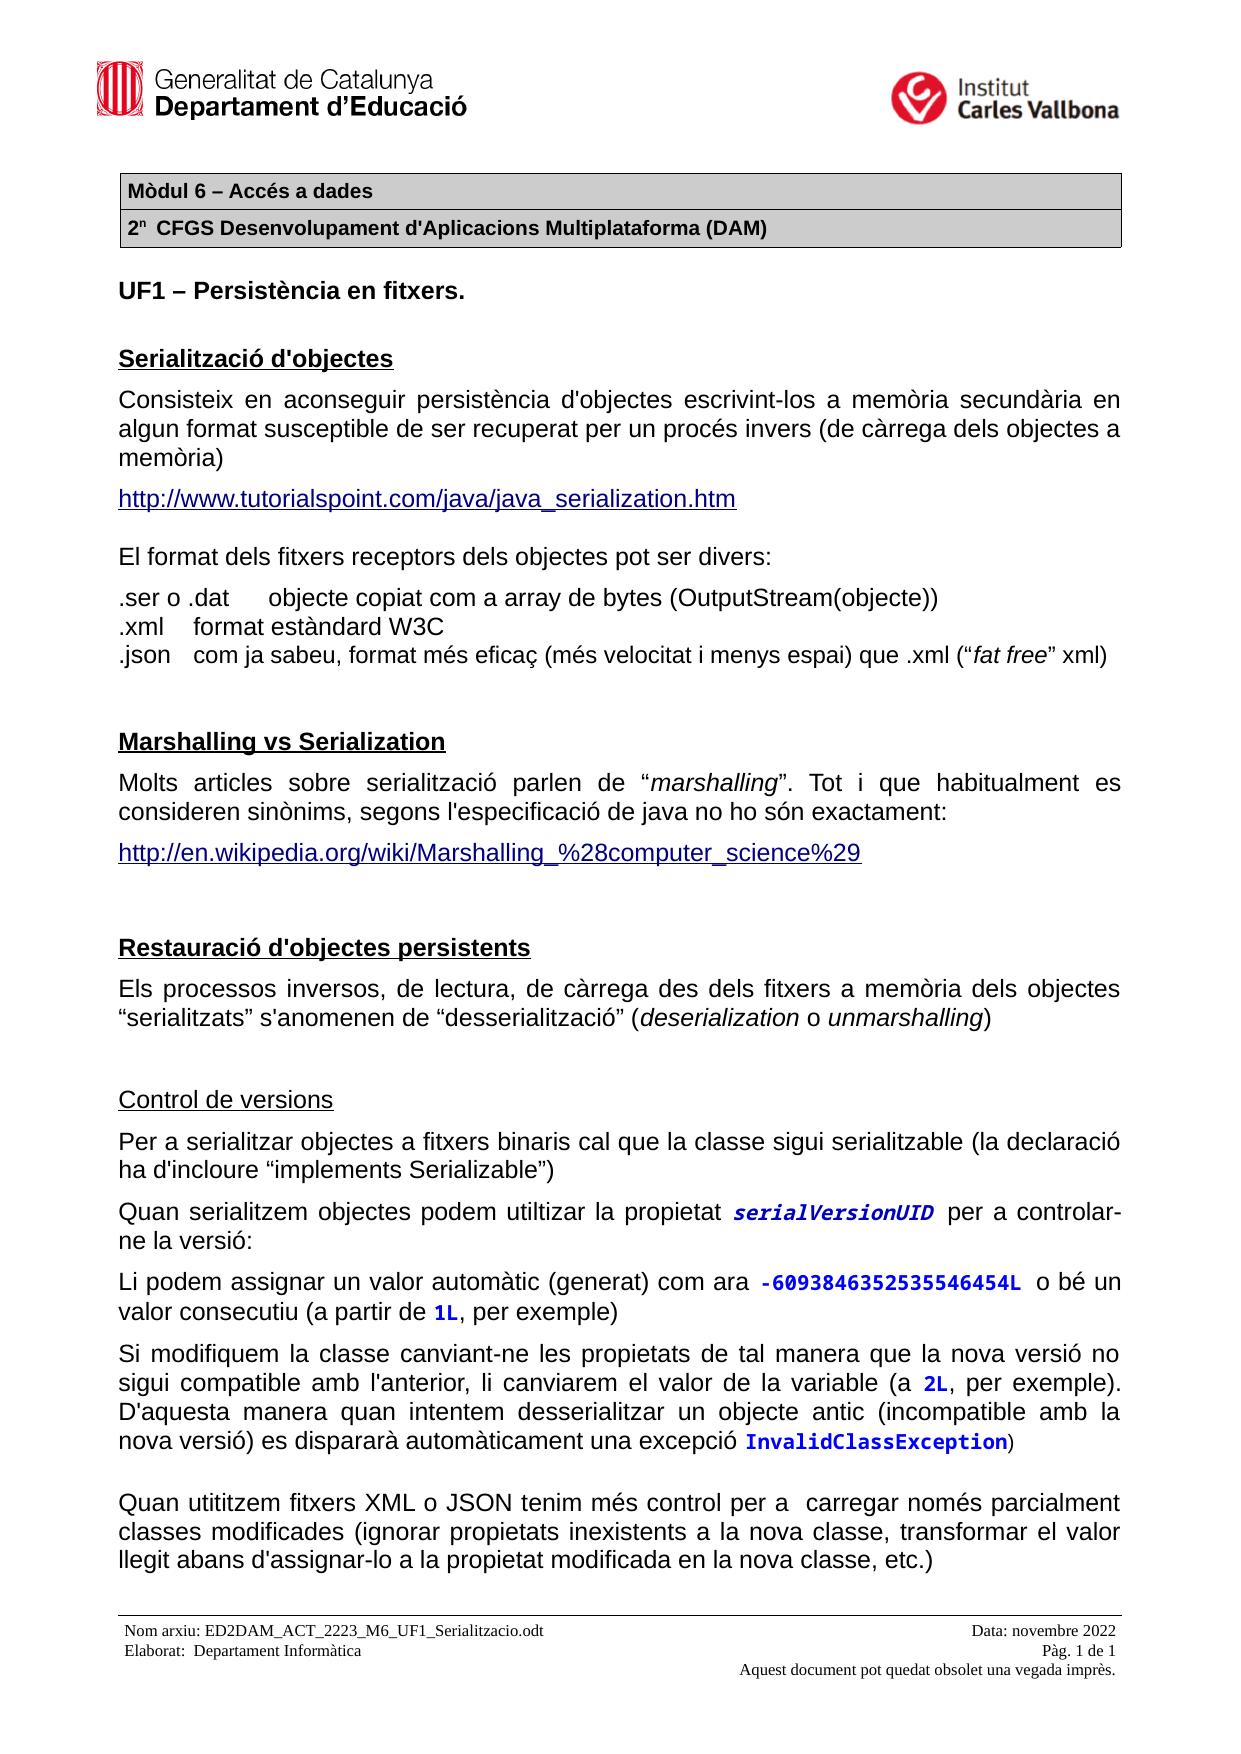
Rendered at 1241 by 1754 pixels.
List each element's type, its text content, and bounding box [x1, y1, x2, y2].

text UF1 – Persistència en fitxers. [118, 276, 1122, 304]
text http://www.tutorialspoint.com/java/java_serialization.htm [118, 484, 1122, 513]
text .ser o .dat objecte copiat com a array de bytes (OutputStream(objecte)) [118, 583, 1122, 611]
text .xml format estàndard W3C [118, 611, 1122, 640]
text Si modifiquem la classe canviant-ne les propietats de tal manera que la nova versió no sigui compatible amb l'anterior, li canviarem el valor de la variable (a 2L, per exemple). D'aquesta manera quan intentem desserialitzar un objecte antic (incompatible amb la nova versió) es dispararà automàticament una excepció InvalidClassException) [118, 1339, 1122, 1456]
text .json com ja sabeu, format més eficaç (més velocitat i menys espai) que .xml (“fat free” xml) [118, 640, 1122, 669]
table_cell 2n CFGS Desenvolupament d'Aplicacions Multiplataforma (DAM) [121, 210, 1121, 247]
text Molts articles sobre serialització parlen de “marshalling”. Tot i que habitualment es consideren sinònims, segons l'especificació de java no ho són exactament: [118, 768, 1122, 825]
text El format dels fitxers receptors dels objectes pot ser divers: [118, 541, 1122, 570]
text Consisteix en aconseguir persistència d'objectes escrivint-los a memòria secundària en algun format susceptible de ser recuperat per un procés invers (de càrrega dels objectes a memòria) [118, 385, 1122, 471]
picture [97, 61, 494, 124]
picture [889, 68, 1130, 127]
text Restauració d'objectes persistents [118, 933, 1122, 961]
text Control de versions [118, 1085, 1122, 1114]
text Marshalling vs Serialization [118, 726, 1122, 755]
text Serialització d'objectes [118, 344, 1122, 373]
text Quan utititzem fitxers XML o JSON tenim més control per a carregar només parcialment classes modificades (ignorar propietats inexistents a la nova classe, transformar el valor llegit abans d'assignar-lo a la propietat modificada en la nova classe, etc.) [118, 1488, 1122, 1574]
text Els processos inversos, de lectura, de càrrega des dels fitxers a memòria dels objectes “serialitzats” s'anomenen de “desserialització” (deserialization o unmarshalling) [118, 974, 1122, 1031]
text Li podem assignar un valor automàtic (generat) com ara -6093846352535546454L o bé un valor consecutiu (a partir de 1L, per exemple) [118, 1267, 1122, 1326]
text Per a serialitzar objectes a fitxers binaris cal que la classe sigui serialitzable (la declaració ha d'incloure “implements Serializable”) [118, 1126, 1122, 1184]
table_header Mòdul 6 – Accés a dades [121, 174, 1121, 209]
text http://en.wikipedia.org/wiki/Marshalling_%28computer_science%29 [118, 838, 1122, 866]
text Quan serialitzem objectes podem utiltizar la propietat serialVersionUID per a controlar-ne la versió: [118, 1196, 1122, 1255]
